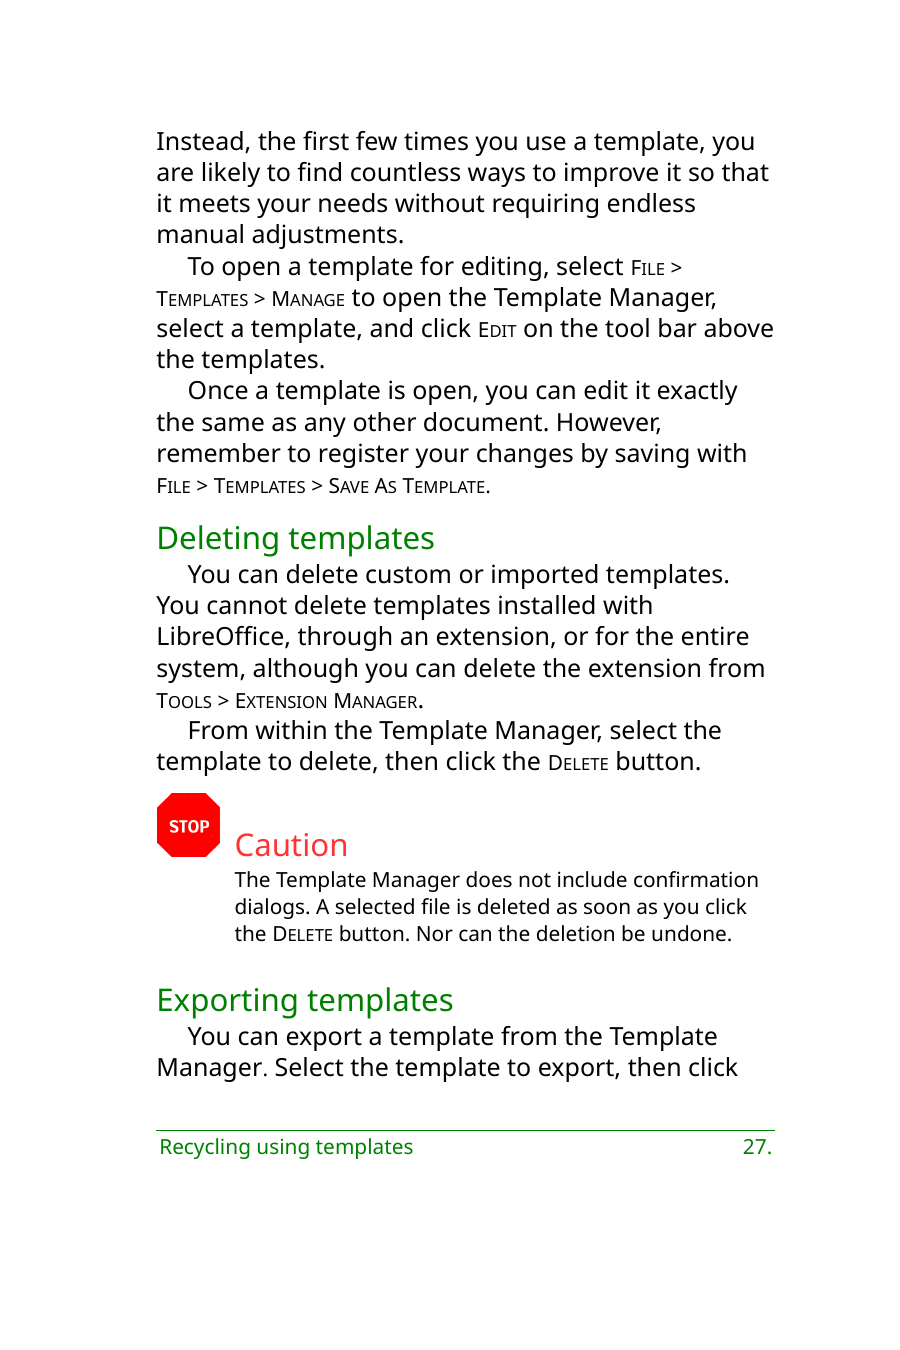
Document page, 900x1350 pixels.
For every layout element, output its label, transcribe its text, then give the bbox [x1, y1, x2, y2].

list Caution [156, 793, 775, 865]
text The Template Manager does not include confirmation dialogs. A selected file is deleted as soon as you click the Delete button. Nor can the deletion be undone. [234, 865, 775, 947]
subtitle Exporting templates [156, 978, 775, 1020]
text To open a template for editing, select File > Templates > Manage to open the Template Manager, select a template, and click Edit on the tool bar above the templates. [156, 250, 775, 375]
picture [157, 793, 220, 857]
text Once a template is open, you can edit it exactly the same as any other document. However, remember to register your changes by saving with File > Templates > Save As Template. [156, 375, 775, 500]
subtitle Deleting templates [156, 516, 775, 558]
text Instead, the first few times you use a template, you are likely to find countless ways to improve it so that it meets your needs without requiring endless manual adjustments. [156, 125, 775, 250]
text From within the Template Manager, select the template to delete, then click the Delete button. [156, 714, 775, 777]
text You can export a template from the Template Manager. Select the template to export, then click [156, 1020, 775, 1083]
text You can delete custom or imported templates. You cannot delete templates installed with LibreOffice, through an extension, or for the entire system, although you can delete the extension from Tools > Extension Manager. [156, 558, 775, 714]
